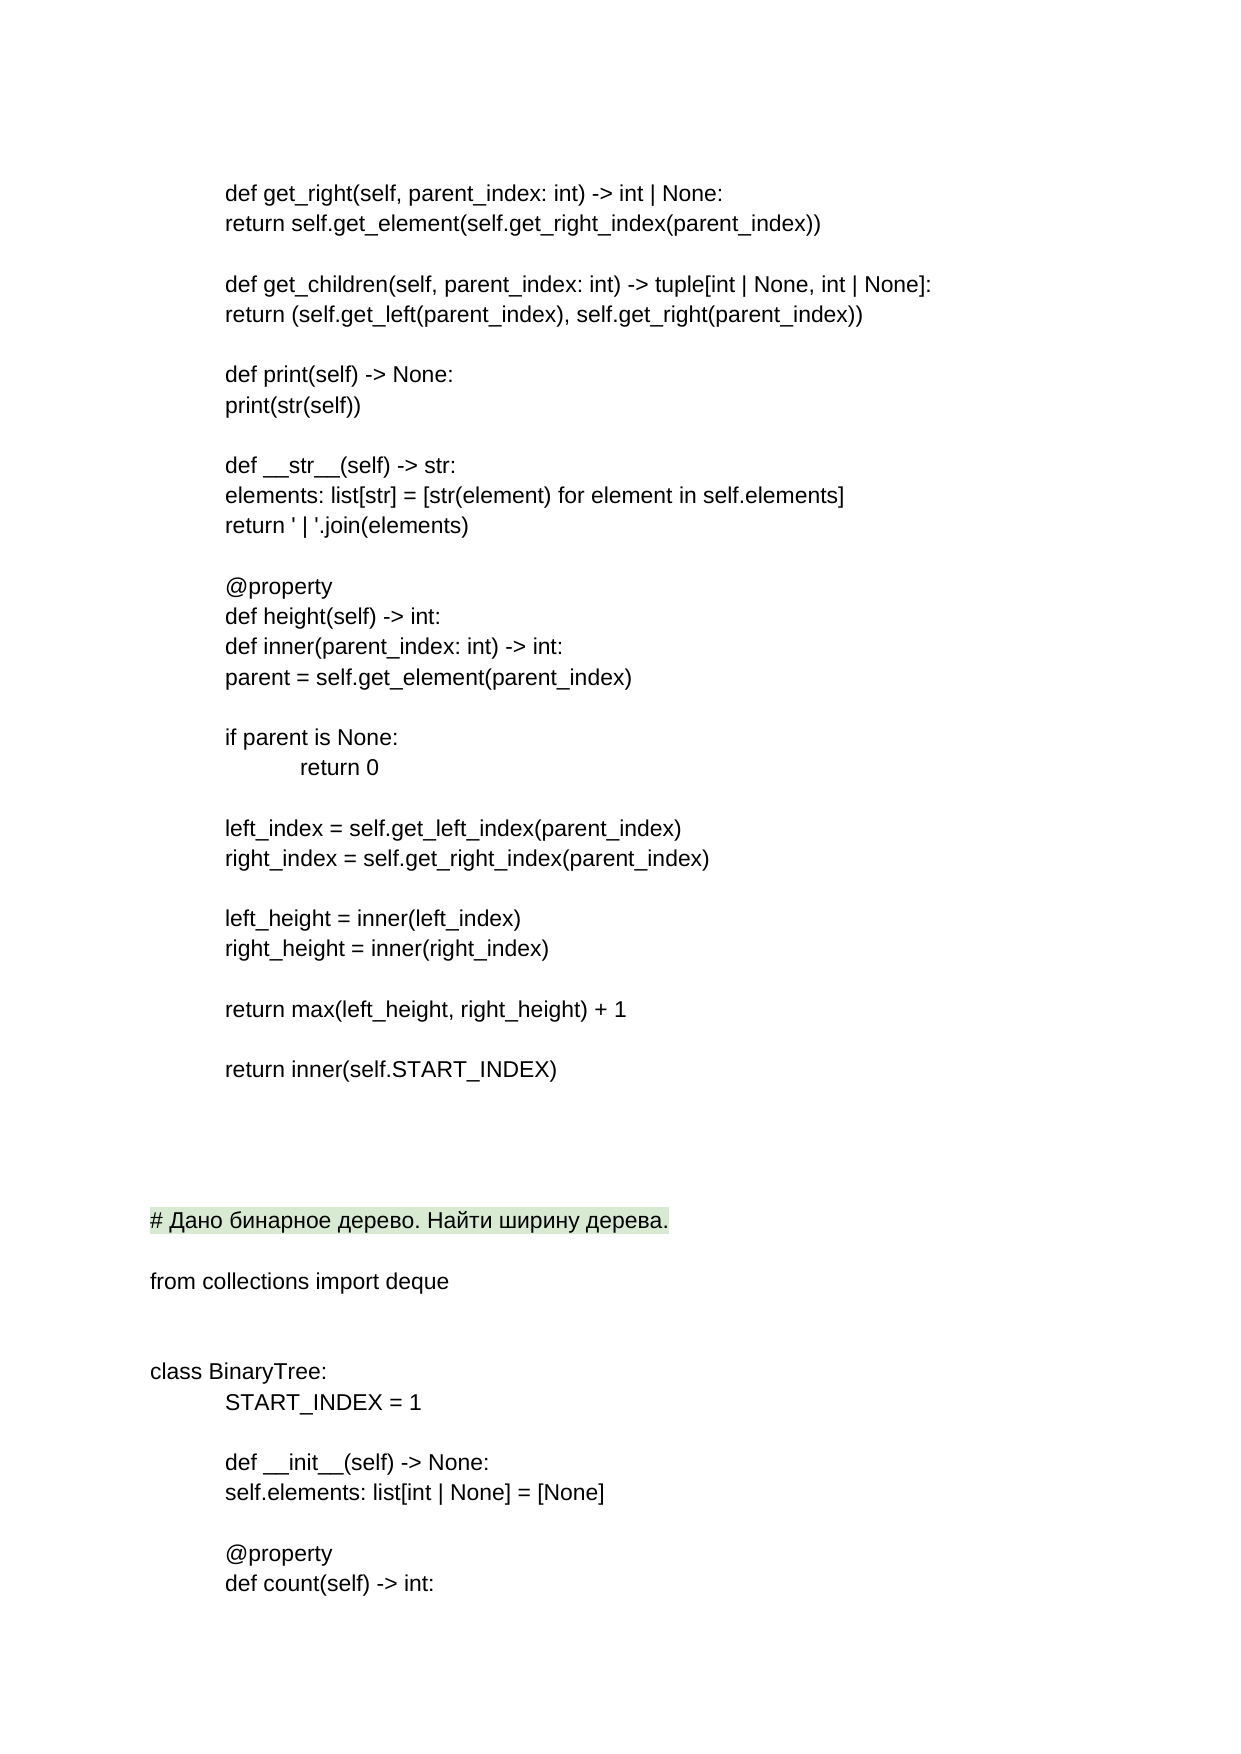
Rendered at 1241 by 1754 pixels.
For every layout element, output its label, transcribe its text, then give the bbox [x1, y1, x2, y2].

text @property [150, 573, 1090, 599]
text def print(self) -> None: [150, 361, 1090, 388]
text left_index = self.get_left_index(parent_index) [150, 814, 1090, 841]
text return inner(self.START_INDEX) [150, 1056, 1090, 1083]
text class BinaryTree: [150, 1358, 1090, 1385]
text return (self.get_left(parent_index), self.get_right(parent_index)) [150, 301, 1090, 327]
text left_height = inner(left_index) [150, 905, 1090, 932]
text return self.get_element(self.get_right_index(parent_index)) [150, 210, 1090, 237]
text def get_right(self, parent_index: int) -> int | None: [150, 180, 1090, 207]
text right_height = inner(right_index) [150, 935, 1090, 962]
text def get_children(self, parent_index: int) -> tuple[int | None, int | None]: [150, 271, 1090, 297]
text return max(left_height, right_height) + 1 [150, 996, 1090, 1022]
text return ' | '.join(elements) [150, 512, 1090, 539]
text elements: list[str] = [str(element) for element in self.elements] [150, 482, 1090, 509]
text self.elements: list[int | None] = [None] [150, 1479, 1090, 1506]
text def __init__(self) -> None: [150, 1449, 1090, 1475]
text right_index = self.get_right_index(parent_index) [150, 845, 1090, 871]
text from collections import deque [150, 1268, 1090, 1294]
text # Дано бинарное дерево. Найти ширину дерева. [150, 1207, 1090, 1234]
text parent = self.get_element(parent_index) [150, 663, 1090, 690]
text return 0 [150, 754, 1090, 781]
text def count(self) -> int: [150, 1570, 1090, 1596]
text def __str__(self) -> str: [150, 452, 1090, 478]
text def height(self) -> int: [150, 603, 1090, 629]
text print(str(self)) [150, 392, 1090, 418]
text if parent is None: [150, 724, 1090, 750]
text START_INDEX = 1 [150, 1388, 1090, 1415]
text def inner(parent_index: int) -> int: [150, 633, 1090, 660]
text @property [150, 1539, 1090, 1566]
